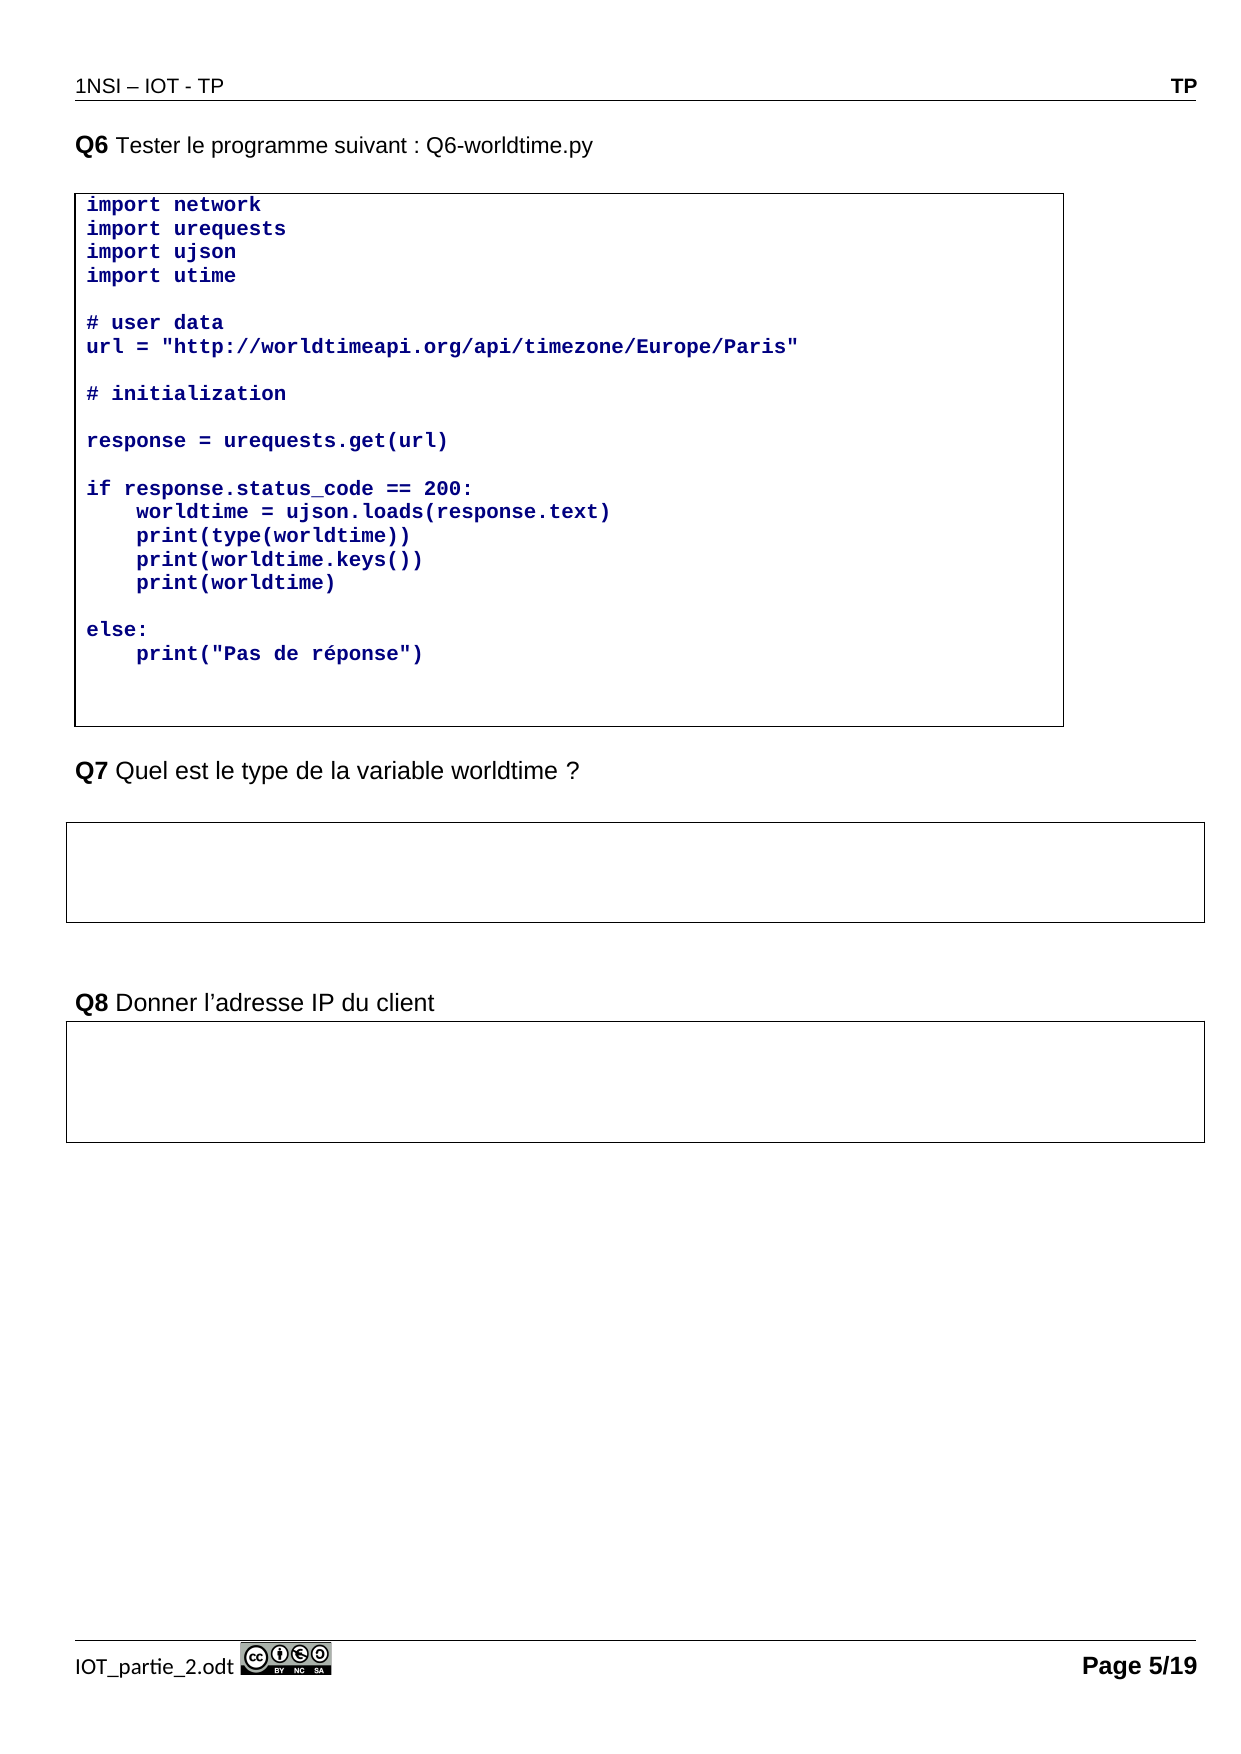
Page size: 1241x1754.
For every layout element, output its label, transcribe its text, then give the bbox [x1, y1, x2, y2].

table_header import network import urequests import ujson import utime # user data url = "http://worldtimeapi.org/api/timezone/Europe/Paris" # initialization response = urequests.get(url) if response.status_code == 200: worldtime = ujson.loads(response.text) print(type(worldtime)) print(worldtime.keys()) print(worldtime) else: print("Pas de réponse") [76, 194, 1063, 726]
picture [240, 1642, 332, 1675]
text Q8 Donner l’adresse IP du client [75, 988, 1196, 1016]
text Q6 Tester le programme suivant : Q6-worldtime.py [75, 129, 1196, 158]
text Q7 Quel est le type de la variable worldtime ? [75, 756, 1196, 784]
